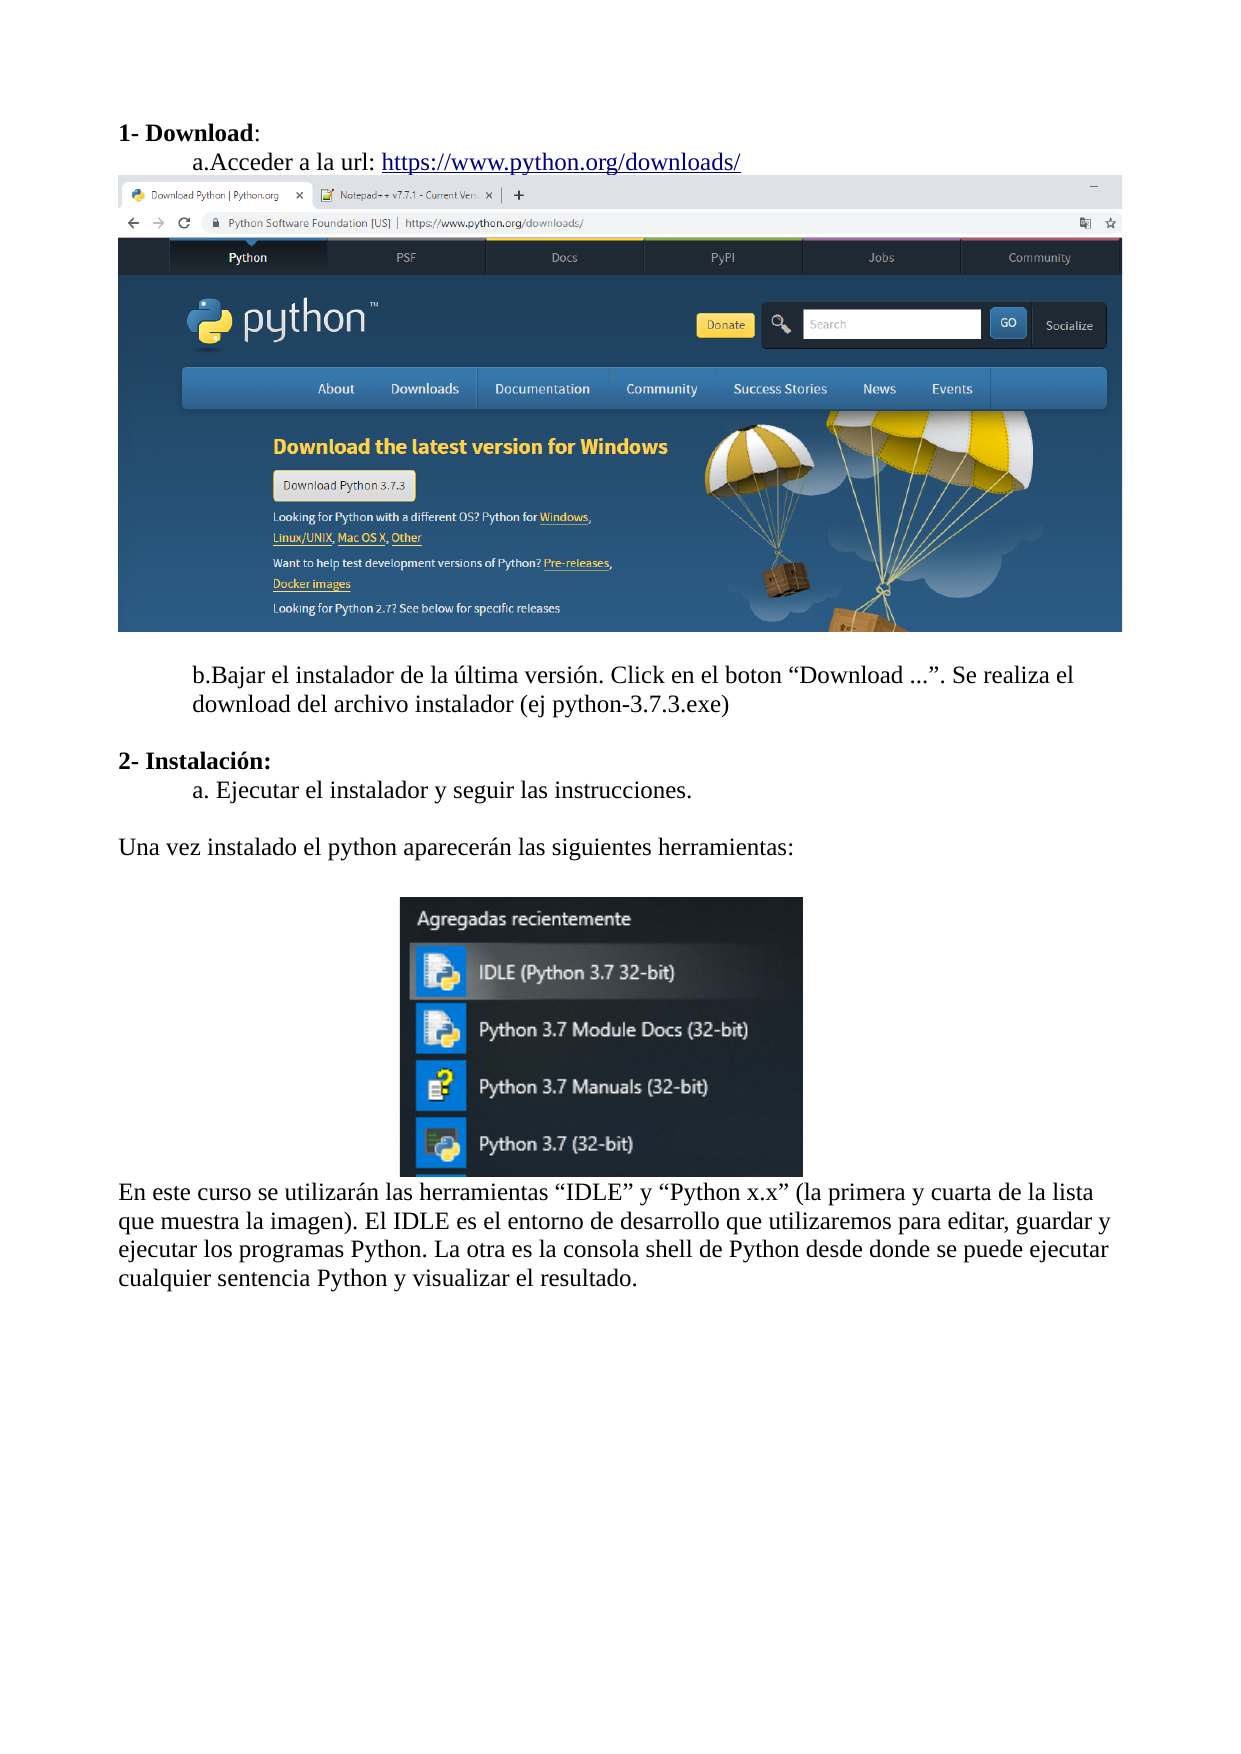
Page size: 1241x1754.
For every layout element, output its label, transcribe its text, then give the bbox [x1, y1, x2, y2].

text Una vez instalado el python aparecerán las siguientes herramientas: [118, 832, 1122, 861]
text b.Bajar el instalador de la última versión. Click en el boton “Download ...”. Se realiza el download del archivo instalador (ej python-3.7.3.exe) [192, 660, 1122, 717]
text En este curso se utilizarán las herramientas “IDLE” y “Python x.x” (la primera y cuarta de la lista que muestra la imagen). El IDLE es el entorno de desarrollo que utilizaremos para editar, guardar y ejecutar los programas Python. La otra es la consola shell de Python desde donde se puede ejecutar cualquier sentencia Python y visualizar el resultado. [118, 890, 1122, 1292]
picture [118, 175, 1123, 632]
text 2- Instalación: [118, 746, 1122, 775]
text 1- Download: [118, 118, 1122, 147]
text a. Ejecutar el instalador y seguir las instrucciones. [192, 775, 1122, 804]
text a.Acceder a la url: https://www.python.org/downloads/ [192, 147, 1122, 175]
